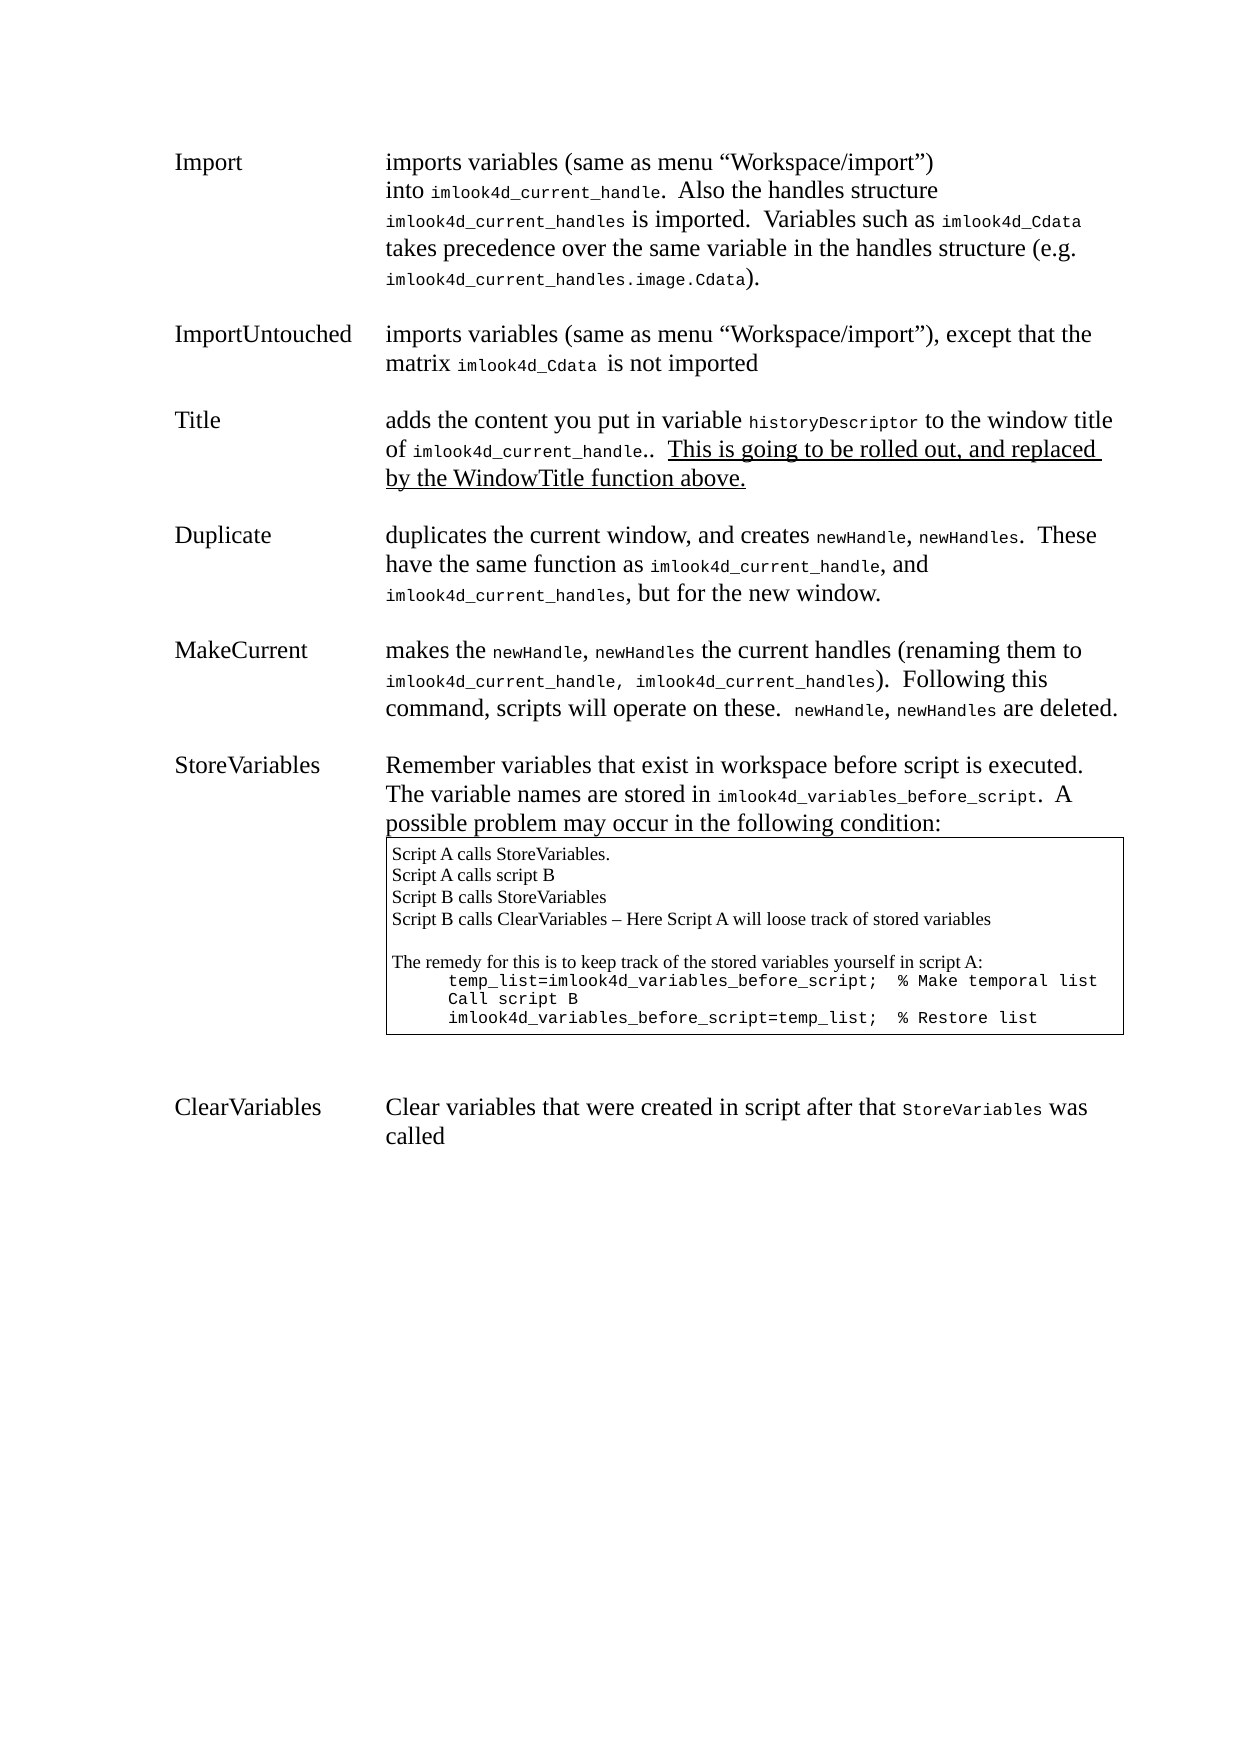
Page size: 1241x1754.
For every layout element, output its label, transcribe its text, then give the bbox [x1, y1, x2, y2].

text ImportUntouched imports variables (same as menu “Workspace/import”), except that the matrix imlook4d_Cdata is not imported [174, 319, 1122, 406]
text Duplicate duplicates the current window, and creates newHandle, newHandles. These have the same function as imlook4d_current_handle, and imlook4d_current_handles, but for the new window. [174, 521, 1122, 636]
table_header Script A calls StoreVariables. Script A calls script B Script B calls StoreVariables Script B calls ClearVariables – Here Script A will loose track of stored variables The remedy for this is to keep track of the stored variables yourself in script A: temp_list=imlook4d_variables_before_script; % Make temporal list Call script B imlook4d_variables_before_script=temp_list; % Restore list [387, 838, 1123, 1034]
text StoreVariables Remember variables that exist in workspace before script is executed. The variable names are stored in imlook4d_variables_before_script. A possible problem may occur in the following condition: [174, 751, 1122, 837]
text MakeCurrent makes the newHandle, newHandles the current handles (renaming them to imlook4d_current_handle, imlook4d_current_handles). Following this command, scripts will operate on these. newHandle, newHandles are deleted. [174, 636, 1122, 751]
text Title adds the content you put in variable historyDescriptor to the window title of imlook4d_current_handle.. This is going to be rolled out, and replaced by the WindowTitle function above. [174, 406, 1122, 492]
text Import imports variables (same as menu “Workspace/import”) into imlook4d_current_handle. Also the handles structure imlook4d_current_handles is imported. Variables such as imlook4d_Cdata takes precedence over the same variable in the handles structure (e.g. imlook4d_current_handles.image.Cdata). [174, 147, 1122, 319]
text ClearVariables Clear variables that were created in script after that StoreVariables was called [174, 1092, 1122, 1149]
